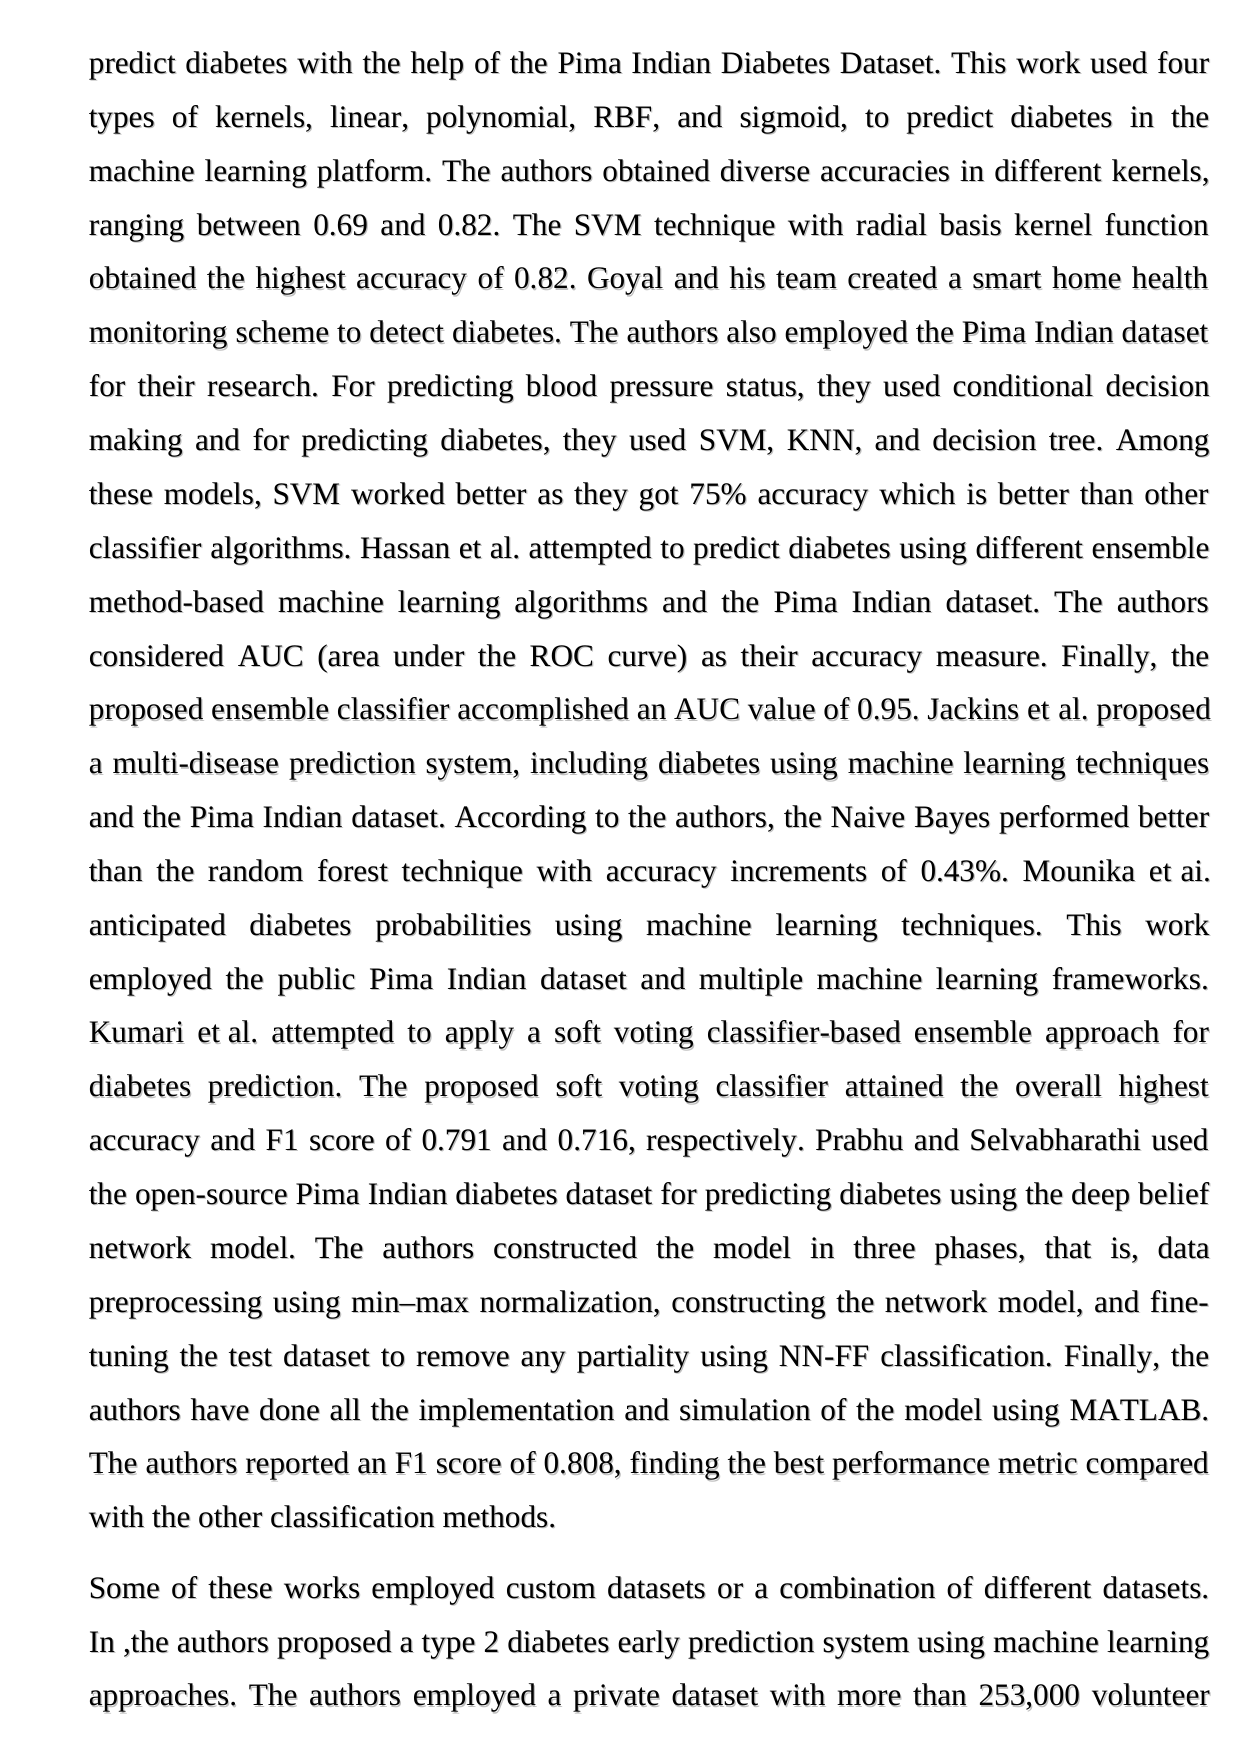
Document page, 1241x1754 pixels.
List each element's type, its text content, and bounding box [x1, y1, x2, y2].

text predict diabetes with the help of the Pima Indian Diabetes Dataset. This work used four types of kernels, linear, polynomial, RBF, and sigmoid, to predict diabetes in the machine learning platform. The authors obtained diverse accuracies in different kernels, ranging between 0.69 and 0.82. The SVM technique with radial basis kernel function obtained the highest accuracy of 0.82. Goyal and his team created a smart home health monitoring scheme to detect diabetes. The authors also employed the Pima Indian dataset for their research. For predicting blood pressure status, they used conditional decision making and for predicting diabetes, they used SVM, KNN, and decision tree. Among these models, SVM worked better as they got 75% accuracy which is better than other classifier algorithms. Hassan et al. attempted to predict diabetes using different ensemble method‐based machine learning algorithms and the Pima Indian dataset. The authors considered AUC (area under the ROC curve) as their accuracy measure. Finally, the proposed ensemble classifier accomplished an AUC value of 0.95. Jackins et al. proposed a multi‐disease prediction system, including diabetes using machine learning techniques and the Pima Indian dataset. According to the authors, the Naive Bayes performed better than the random forest technique with accuracy increments of 0.43%. Mounika et ai. anticipated diabetes probabilities using machine learning techniques. This work employed the public Pima Indian dataset and multiple machine learning frameworks. Kumari et al. attempted to apply a soft voting classifier‐based ensemble approach for diabetes prediction. The proposed soft voting classifier attained the overall highest accuracy and F1 score of 0.791 and 0.716, respectively. Prabhu and Selvabharathi used the open‐source Pima Indian diabetes dataset for predicting diabetes using the deep belief network model. The authors constructed the model in three phases, that is, data preprocessing using min–max normalization, constructing the network model, and fine‐tuning the test dataset to remove any partiality using NN‐FF classification. Finally, the authors have done all the implementation and simulation of the model using MATLAB. The authors reported an F1 score of 0.808, finding the best performance metric compared with the other classification methods. [89, 44, 1211, 1534]
text Some of these works employed custom datasets or a combination of different datasets. In ,the authors proposed a type 2 diabetes early prediction system using machine learning approaches. The authors employed a private dataset with more than 253,000 volunteer [89, 1569, 1211, 1713]
